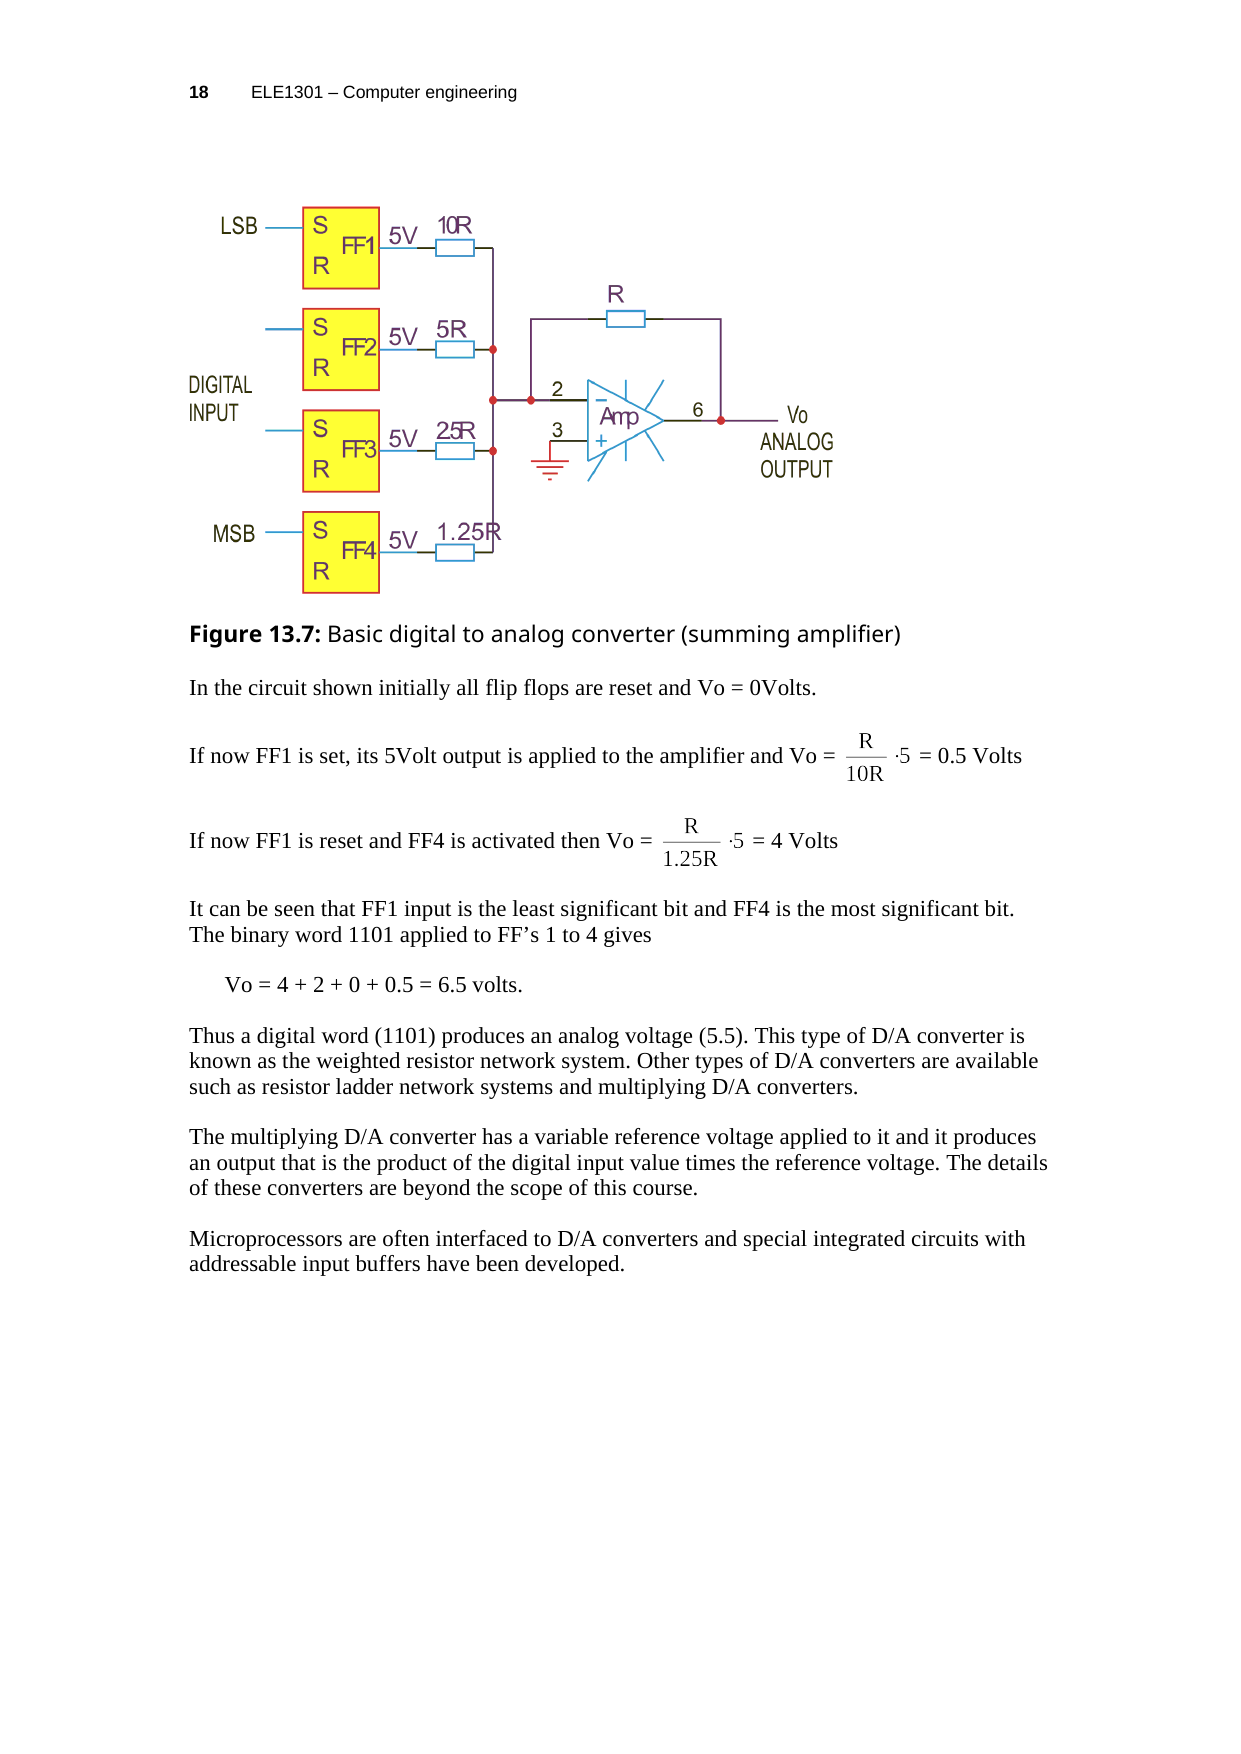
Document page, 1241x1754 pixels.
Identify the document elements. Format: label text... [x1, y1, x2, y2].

text If now FF1 is reset and FF4 is activated then Vo = = 4 Volts [189, 811, 1051, 871]
text In the circuit shown initially all flip flops are reset and Vo = 0Volts. [189, 675, 1051, 700]
text Figure 13.7: Basic digital to analog converter (summing amplifier) [189, 618, 1051, 650]
text Thus a digital word (1101) produces an analog voltage (5.5). This type of D/A converter is known as the weighted resistor network system. Other types of D/A converters are available such as resistor ladder network systems and multiplying D/A converters. [189, 1023, 1051, 1099]
text Vo = 4 + 2 + 0 + 0.5 = 6.5 volts. [224, 972, 1051, 998]
text Microprocessors are often interfaced to D/A converters and special integrated circuits with addressable input buffers have been developed. [189, 1226, 1051, 1277]
text The multiplying D/A converter has a variable reference voltage applied to it and it produces an output that is the product of the digital input value times the reference voltage. The details of these converters are beyond the scope of this course. [189, 1124, 1051, 1201]
text If now FF1 is set, its 5Volt output is applied to the amplifier and Vo = = 0.5 Volts [189, 725, 1051, 786]
text It can be seen that FF1 input is the least significant bit and FF4 is the most significant bit. The binary word 1101 applied to FF’s 1 to 4 gives [189, 896, 1051, 947]
picture [188, 206, 833, 594]
